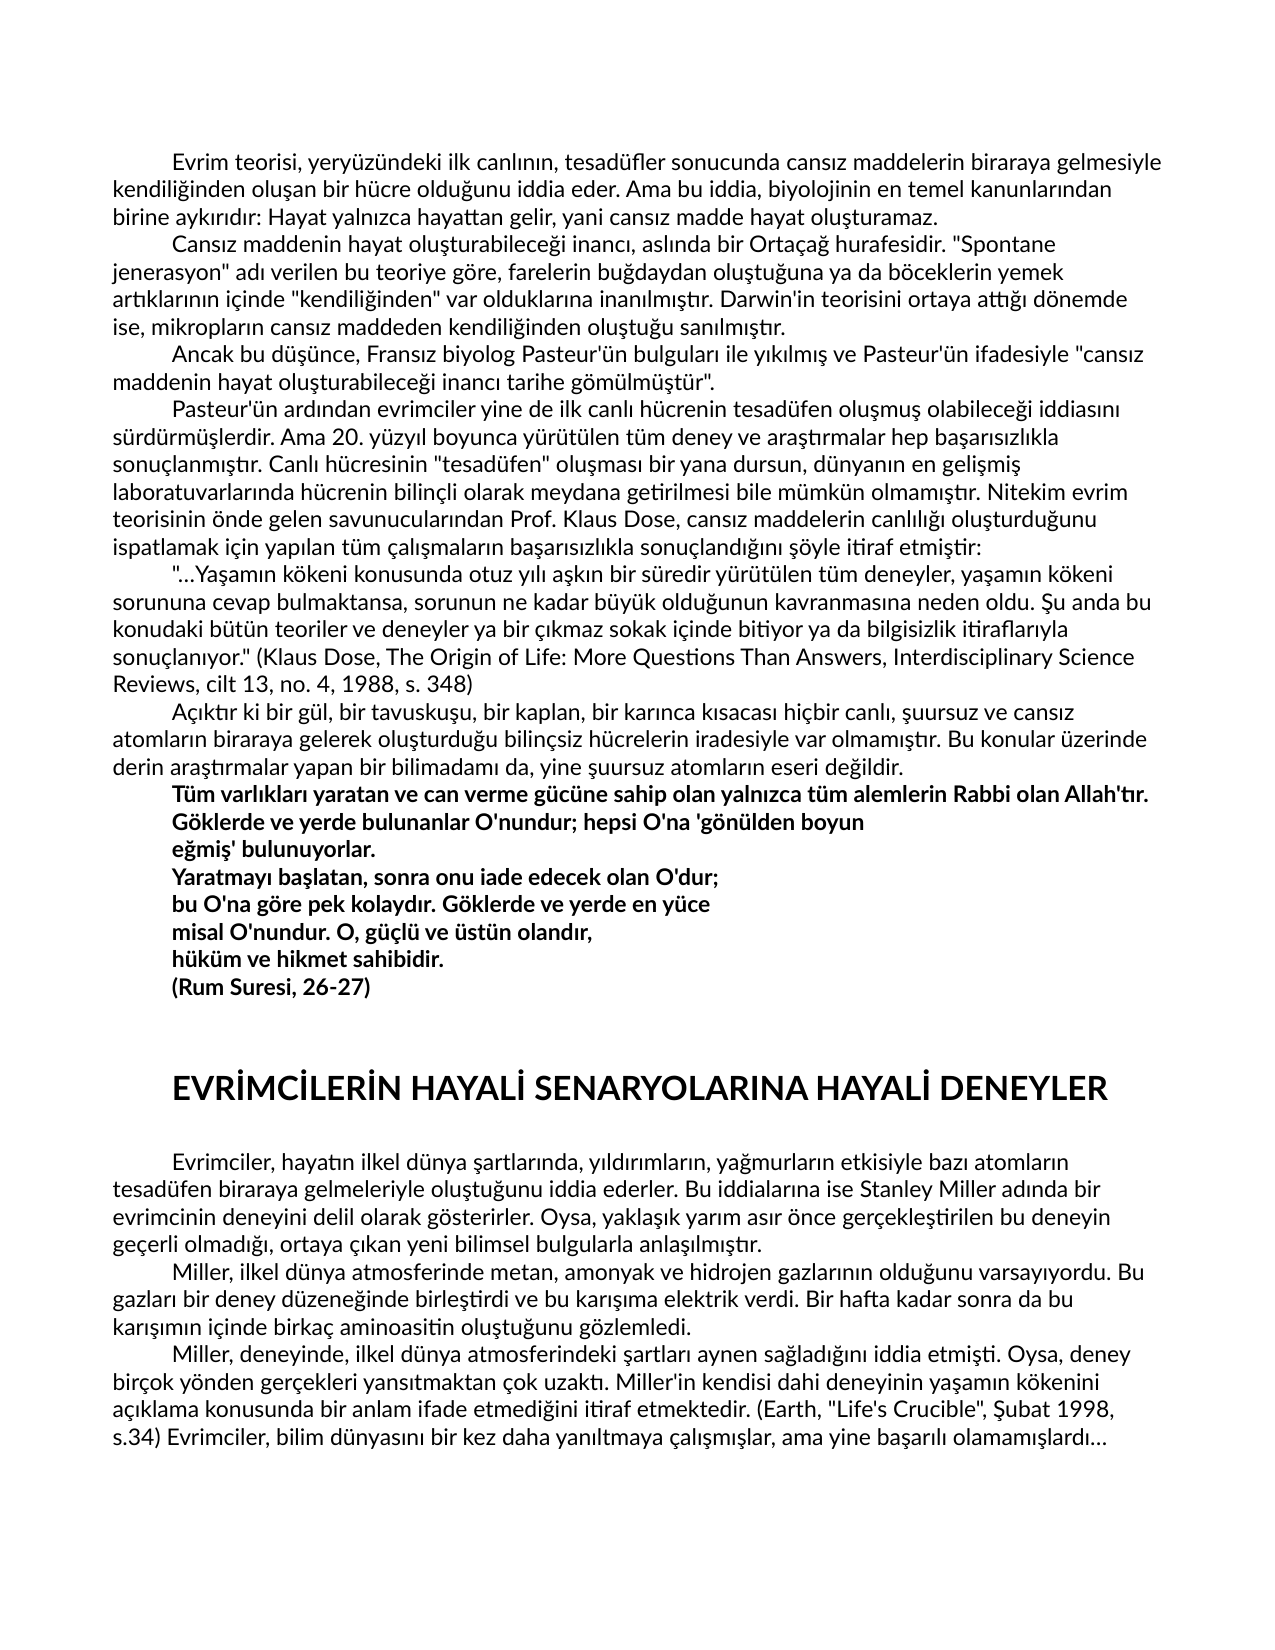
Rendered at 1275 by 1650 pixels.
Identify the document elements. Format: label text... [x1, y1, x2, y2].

text Miller, deneyinde, ilkel dünya atmosferindeki şartları aynen sağladığını iddia etmişti. Oysa, deney birçok yönden gerçekleri yansıtmaktan çok uzaktı. Miller'in kendisi dahi deneyinin yaşamın kökenini açıklama konusunda bir anlam ifade etmediğini itiraf etmektedir. (Earth, "Life's Crucible", Şubat 1998, s.34) Evrimciler, bilim dünyasını bir kez daha yanıltmaya çalışmışlar, ama yine başarılı olamamışlardı… [112, 1340, 1162, 1450]
text eğmiş' bulunuyorlar. [112, 835, 1162, 863]
text EVRİMCİLERİN HAYALİ SENARYOLARINA HAYALİ DENEYLER [112, 1068, 1162, 1108]
text Göklerde ve yerde bulunanlar O'nundur; hepsi O'na 'gönülden boyun [112, 808, 1162, 835]
text Tüm varlıkları yaratan ve can verme gücüne sahip olan yalnızca tüm alemlerin Rabbi olan Allah'tır. [112, 780, 1162, 808]
text Cansız maddenin hayat oluşturabileceği inancı, aslında bir Ortaçağ hurafesidir. "Spontane jenerasyon" adı verilen bu teoriye göre, farelerin buğdaydan oluştuğuna ya da böceklerin yemek artıklarının içinde "kendiliğinden" var olduklarına inanılmıştır. Darwin'in teorisini ortaya attığı dönemde ise, mikropların cansız maddeden kendiliğinden oluştuğu sanılmıştır. [112, 230, 1162, 340]
text Ancak bu düşünce, Fransız biyolog Pasteur'ün bulguları ile yıkılmış ve Pasteur'ün ifadesiyle "cansız maddenin hayat oluşturabileceği inancı tarihe gömülmüştür". [112, 340, 1162, 395]
text bu O'na göre pek kolaydır. Göklerde ve yerde en yüce [112, 890, 1162, 918]
text misal O'nundur. O, güçlü ve üstün olandır, [112, 918, 1162, 945]
text "…Yaşamın kökeni konusunda otuz yılı aşkın bir süredir yürütülen tüm deneyler, yaşamın kökeni sorununa cevap bulmaktansa, sorunun ne kadar büyük olduğunun kavranmasına neden oldu. Şu anda bu konudaki bütün teoriler ve deneyler ya bir çıkmaz sokak içinde bitiyor ya da bilgisizlik itiraflarıyla sonuçlanıyor." (Klaus Dose, The Origin of Life: More Questions Than Answers, Interdisciplinary Science Reviews, cilt 13, no. 4, 1988, s. 348) [112, 560, 1162, 698]
text Pasteur'ün ardından evrimciler yine de ilk canlı hücrenin tesadüfen oluşmuş olabileceği iddiasını sürdürmüşlerdir. Ama 20. yüzyıl boyunca yürütülen tüm deney ve araştırmalar hep başarısızlıkla sonuçlanmıştır. Canlı hücresinin "tesadüfen" oluşması bir yana dursun, dünyanın en gelişmiş laboratuvarlarında hücrenin bilinçli olarak meydana getirilmesi bile mümkün olmamıştır. Nitekim evrim teorisinin önde gelen savunucularından Prof. Klaus Dose, cansız maddelerin canlılığı oluşturduğunu ispatlamak için yapılan tüm çalışmaların başarısızlıkla sonuçlandığını şöyle itiraf etmiştir: [112, 395, 1162, 560]
text Evrimciler, hayatın ilkel dünya şartlarında, yıldırımların, yağmurların etkisiyle bazı atomların tesadüfen biraraya gelmeleriyle oluştuğunu iddia ederler. Bu iddialarına ise Stanley Miller adında bir evrimcinin deneyini delil olarak gösterirler. Oysa, yaklaşık yarım asır önce gerçekleştirilen bu deneyin geçerli olmadığı, ortaya çıkan yeni bilimsel bulgularla anlaşılmıştır. [112, 1148, 1162, 1258]
text Evrim teorisi, yeryüzündeki ilk canlının, tesadüfler sonucunda cansız maddelerin biraraya gelmesiyle kendiliğinden oluşan bir hücre olduğunu iddia eder. Ama bu iddia, biyolojinin en temel kanunlarından birine aykırıdır: Hayat yalnızca hayattan gelir, yani cansız madde hayat oluşturamaz. [112, 148, 1162, 230]
text Miller, ilkel dünya atmosferinde metan, amonyak ve hidrojen gazlarının olduğunu varsayıyordu. Bu gazları bir deney düzeneğinde birleştirdi ve bu karışıma elektrik verdi. Bir hafta kadar sonra da bu karışımın içinde birkaç aminoasitin oluştuğunu gözlemledi. [112, 1258, 1162, 1340]
text Açıktır ki bir gül, bir tavuskuşu, bir kaplan, bir karınca kısacası hiçbir canlı, şuursuz ve cansız atomların biraraya gelerek oluşturduğu bilinçsiz hücrelerin iradesiyle var olmamıştır. Bu konular üzerinde derin araştırmalar yapan bir bilimadamı da, yine şuursuz atomların eseri değildir. [112, 698, 1162, 780]
text hüküm ve hikmet sahibidir. [112, 945, 1162, 973]
text (Rum Suresi, 26-27) [112, 973, 1162, 1000]
text Yaratmayı başlatan, sonra onu iade edecek olan O'dur; [112, 863, 1162, 890]
